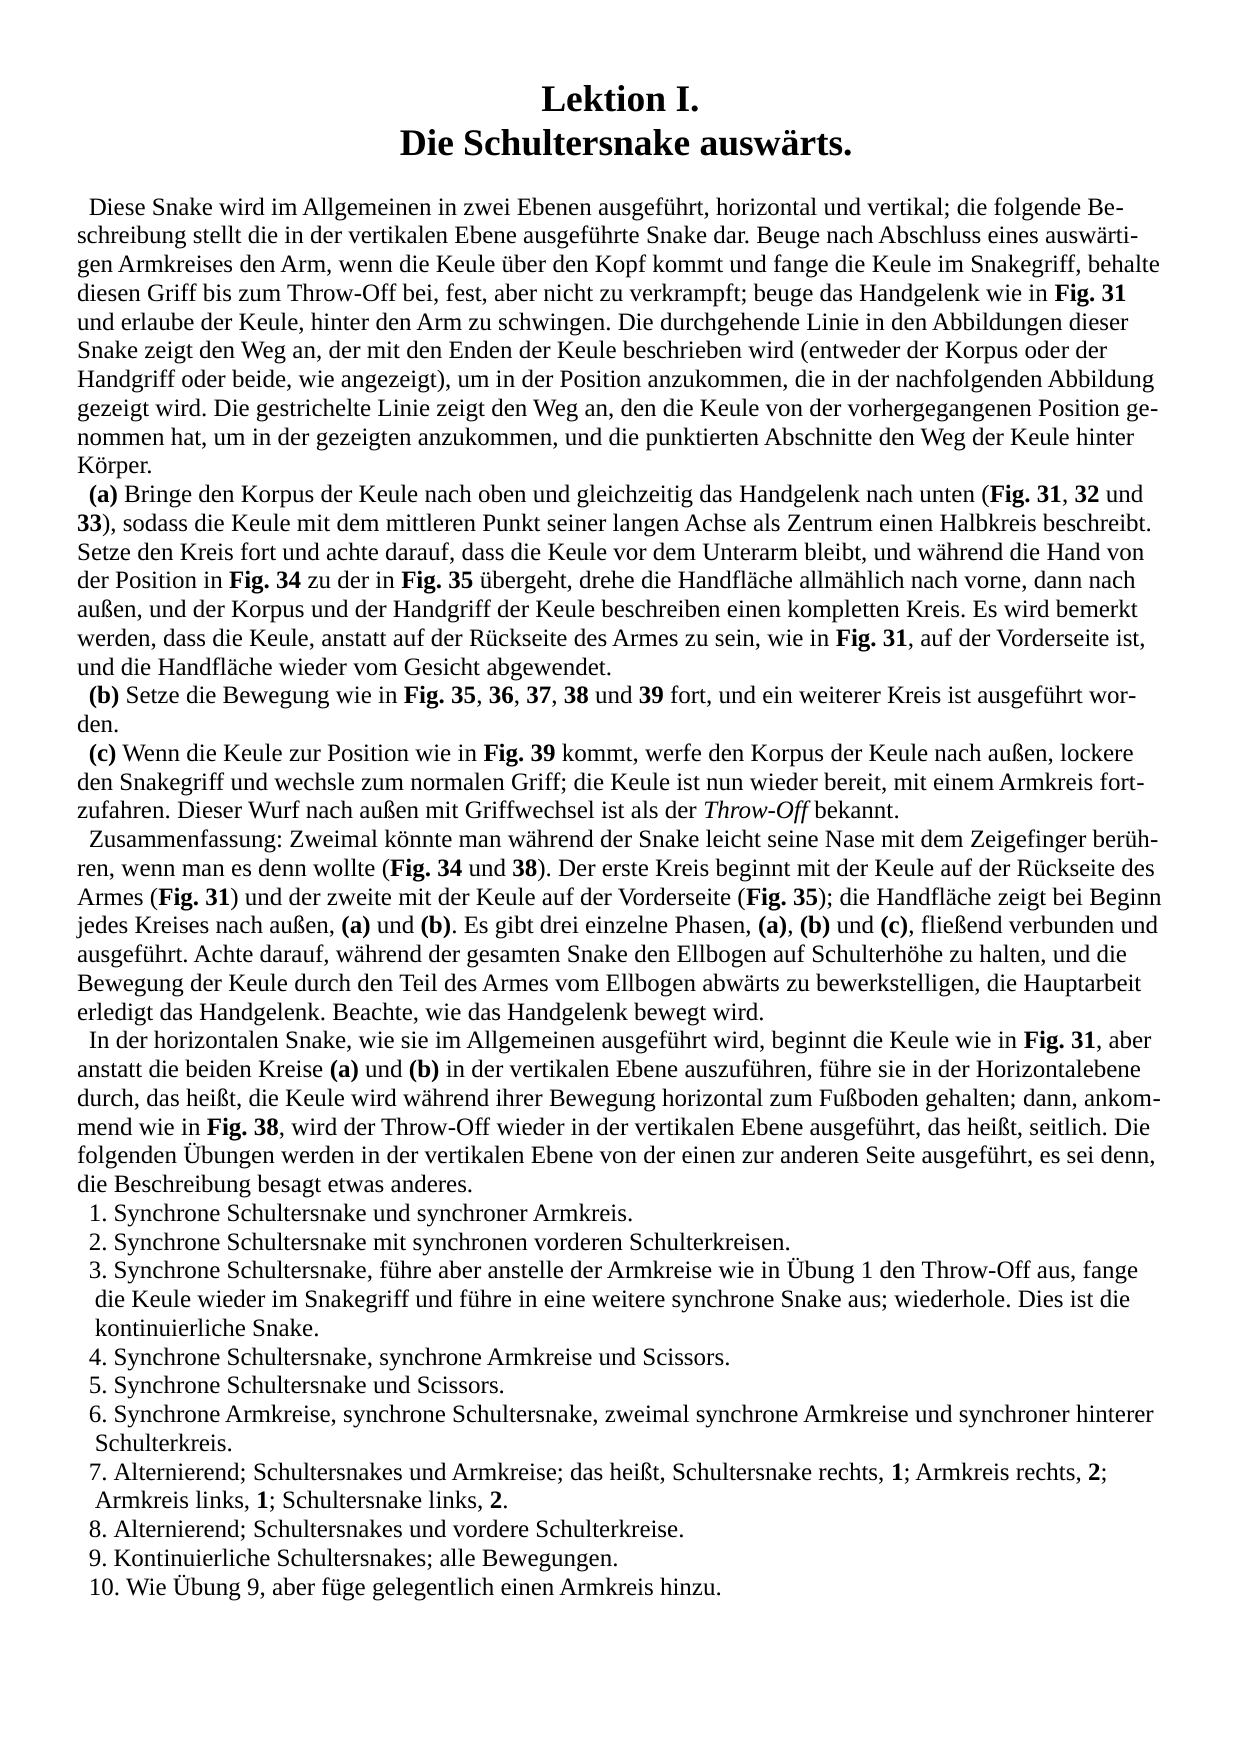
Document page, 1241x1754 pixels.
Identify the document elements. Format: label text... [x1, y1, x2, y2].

list Synchrone Schultersnake mit synchronen vorderen Schulterkreisen. [77, 1227, 1163, 1256]
text In der horizontalen Snake, wie sie im Allgemeinen ausgeführt wird, beginnt die Keule wie in Fig. 31, aber anstatt die beiden Kreise (a) und (b) in der vertikalen Ebene auszuführen, führe sie in der Horizontalebene durch, das heißt, die Keule wird während ihrer Bewegung horizontal zum Fußboden gehalten; dann, ankom­mend wie in Fig. 38, wird der Throw-Off wieder in der vertikalen Ebene ausgeführt, das heißt, seitlich. Die folgenden Übungen werden in der vertikalen Ebene von der einen zur anderen Seite ausgeführt, es sei denn, die Beschreibung besagt etwas anderes. [77, 1026, 1163, 1198]
list Alternierend; Schultersnakes und vordere Schulterkreise. [77, 1514, 1163, 1543]
list Synchrone Schultersnake, führe aber anstelle der Armkreise wie in Übung 1 den Throw-Off aus, fange die Keule wieder im Snakegriff und führe in eine weitere synchrone Snake aus; wiederhole. Dies ist die kontinuierliche Snake. [77, 1256, 1163, 1342]
list Wie Übung 9, aber füge gelegentlich einen Armkreis hinzu. [77, 1572, 1163, 1601]
list Synchrone Schultersnake, synchrone Armkreise und Scissors. [77, 1342, 1163, 1371]
text (c) Wenn die Keule zur Position wie in Fig. 39 kommt, werfe den Korpus der Keule nach außen, lockere den Snakegriff und wechsle zum normalen Griff; die Keule ist nun wieder bereit, mit einem Armkreis fort­zufahren. Dieser Wurf nach außen mit Griffwechsel ist als der Throw-Off bekannt. [77, 738, 1163, 824]
list Kontinuierliche Schultersnakes; alle Bewegungen. [77, 1543, 1163, 1572]
text Zusammenfassung: Zweimal könnte man während der Snake leicht seine Nase mit dem Zeigefinger berüh­ren, wenn man es denn wollte (Fig. 34 und 38). Der erste Kreis beginnt mit der Keule auf der Rückseite des Armes (Fig. 31) und der zweite mit der Keule auf der Vorderseite (Fig. 35); die Handfläche zeigt bei Beginn jedes Kreises nach außen, (a) und (b). Es gibt drei einzelne Phasen, (a), (b) und (c), fließend verbunden und ausgeführt. Achte darauf, während der gesamten Snake den Ellbogen auf Schulterhöhe zu halten, und die Bewegung der Keule durch den Teil des Armes vom Ellbogen abwärts zu bewerkstelligen, die Hauptarbeit erledigt das Handgelenk. Beachte, wie das Handgelenk bewegt wird. [77, 824, 1163, 1026]
list Alternierend; Schultersnakes und Armkreise; das heißt, Schultersnake rechts, 1; Armkreis rechts, 2; Armkreis links, 1; Schultersnake links, 2. [77, 1457, 1163, 1514]
text Die Schultersnake auswärts. [77, 120, 1163, 163]
text Lektion I. [77, 77, 1163, 120]
text (b) Setze die Bewegung wie in Fig. 35, 36, 37, 38 und 39 fort, und ein weiterer Kreis ist ausgeführt wor­den. [77, 681, 1163, 738]
list Synchrone Armkreise, synchrone Schultersnake, zweimal synchrone Armkreise und synchroner hinterer Schulterkreis. [77, 1399, 1163, 1457]
text (a) Bringe den Korpus der Keule nach oben und gleichzeitig das Handgelenk nach unten (Fig. 31, 32 und 33), sodass die Keule mit dem mittleren Punkt seiner langen Achse als Zentrum einen Halbkreis beschreibt. Setze den Kreis fort und achte darauf, dass die Keule vor dem Unterarm bleibt, und während die Hand von der Position in Fig. 34 zu der in Fig. 35 übergeht, drehe die Handfläche allmählich nach vorne, dann nach außen, und der Korpus und der Handgriff der Keule beschreiben einen kompletten Kreis. Es wird bemerkt werden, dass die Keule, anstatt auf der Rückseite des Armes zu sein, wie in Fig. 31, auf der Vorderseite ist, und die Handfläche wieder vom Gesicht abgewendet. [77, 479, 1163, 681]
list Synchrone Schultersnake und Scissors. [77, 1371, 1163, 1399]
text Diese Snake wird im Allgemeinen in zwei Ebenen ausgeführt, horizontal und vertikal; die folgende Be­schreibung stellt die in der vertikalen Ebene ausgeführte Snake dar. Beuge nach Abschluss eines auswärti­gen Armkreises den Arm, wenn die Keule über den Kopf kommt und fange die Keule im Snakegriff, behalte diesen Griff bis zum Throw-Off bei, fest, aber nicht zu verkrampft; beuge das Handgelenk wie in Fig. 31 und erlaube der Keule, hinter den Arm zu schwingen. Die durchgehende Linie in den Abbildungen dieser Snake zeigt den Weg an, der mit den Enden der Keule beschrieben wird (entweder der Korpus oder der Handgriff oder beide, wie angezeigt), um in der Position anzukommen, die in der nachfolgenden Abbildung gezeigt wird. Die gestrichelte Linie zeigt den Weg an, den die Keule von der vorhergegangenen Position ge­nommen hat, um in der gezeigten anzukommen, und die punktierten Abschnitte den Weg der Keule hinter Körper. [77, 192, 1163, 479]
list Synchrone Schultersnake und synchroner Armkreis. [77, 1198, 1163, 1227]
